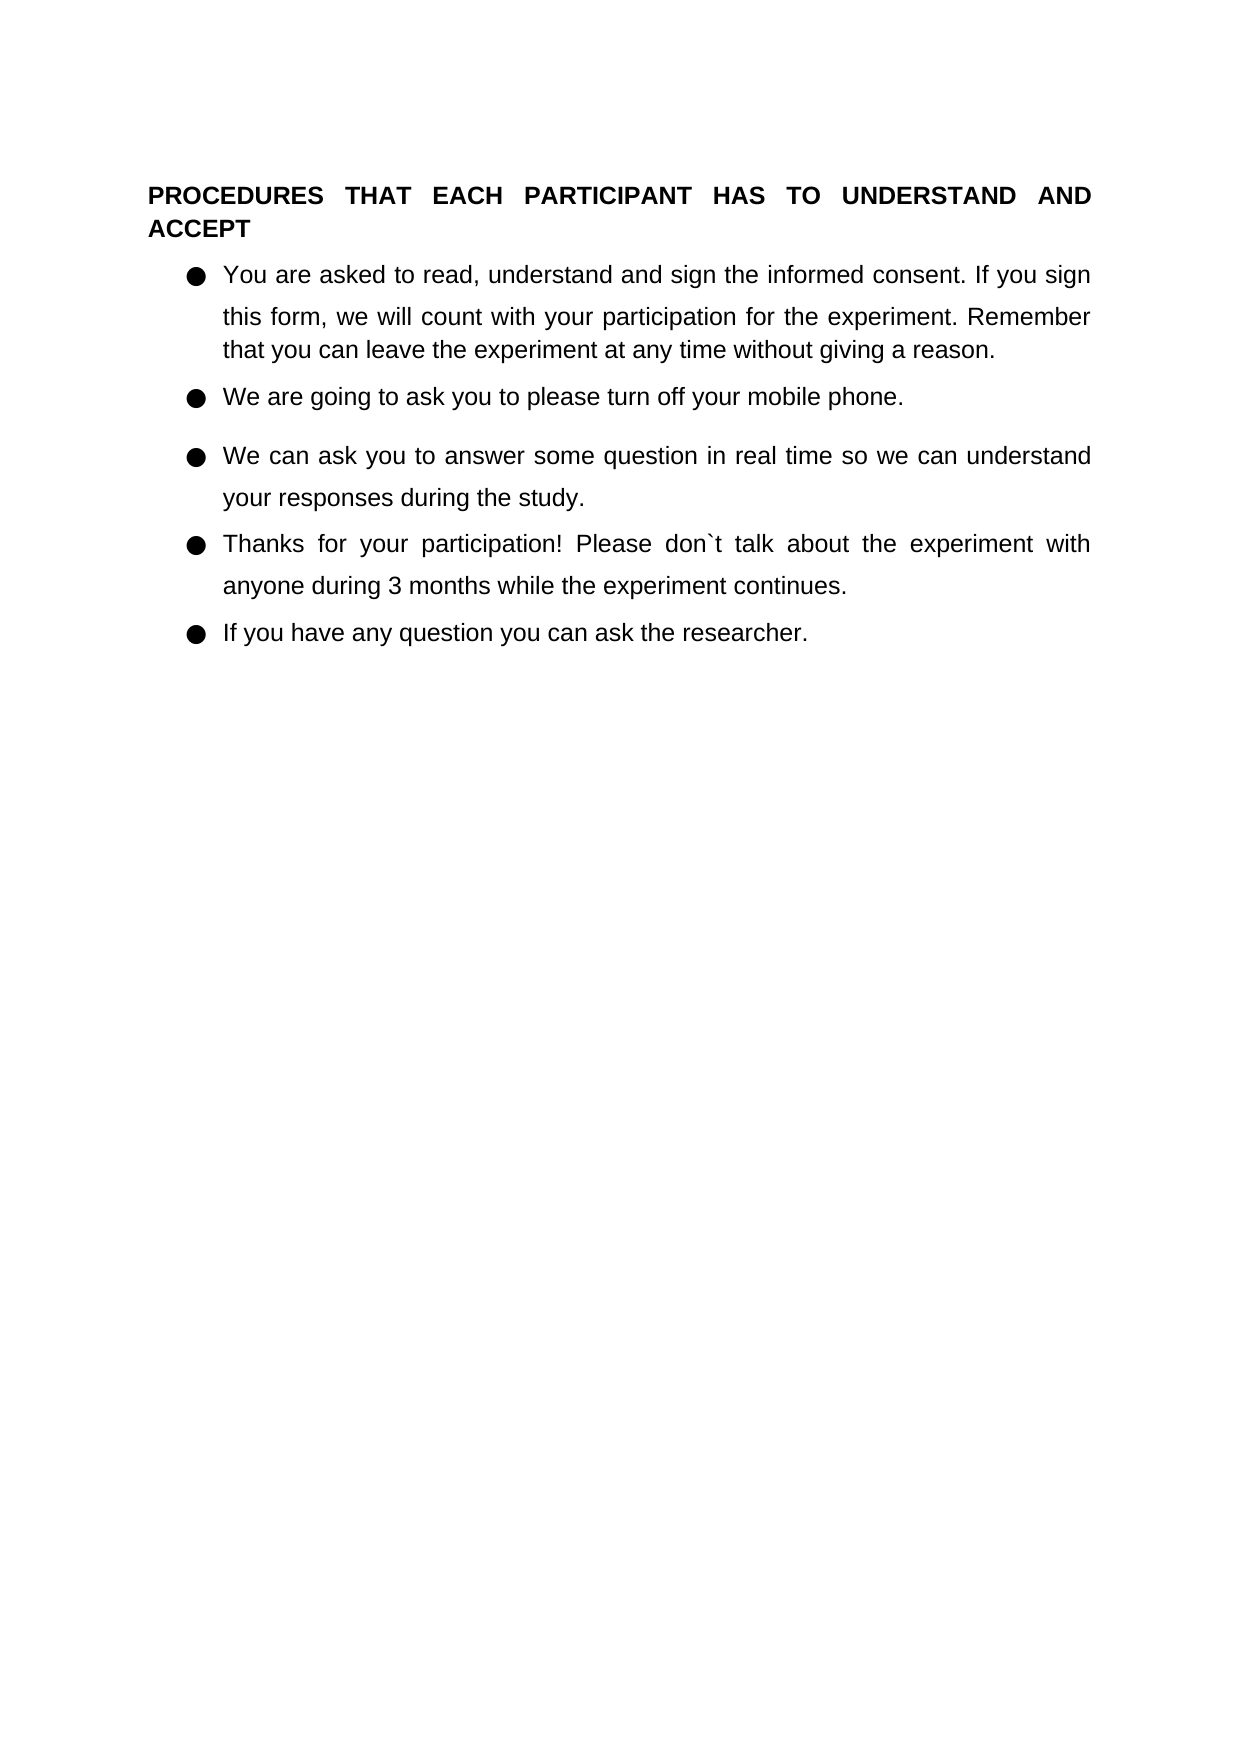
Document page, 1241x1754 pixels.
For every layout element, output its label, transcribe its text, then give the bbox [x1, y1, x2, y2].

list You are asked to read, understand and sign the informed consent. If you sign this form, we will count with your participation for the experiment. Remember that you can leave the experiment at any time without giving a reason. [185, 247, 1093, 364]
list Thanks for your participation! Please don`t talk about the experiment with anyone during 3 months while the experiment continues. [185, 516, 1093, 600]
text PROCEDURES THAT EACH PARTICIPANT HAS TO UNDERSTAND AND ACCEPT [148, 181, 1093, 242]
list If you have any question you can ask the researcher. [185, 604, 1093, 655]
list We can ask you to answer some question in real time so we can understand your responses during the study. [185, 427, 1093, 511]
list We are going to ask you to please turn off your mobile phone. [185, 368, 1093, 419]
